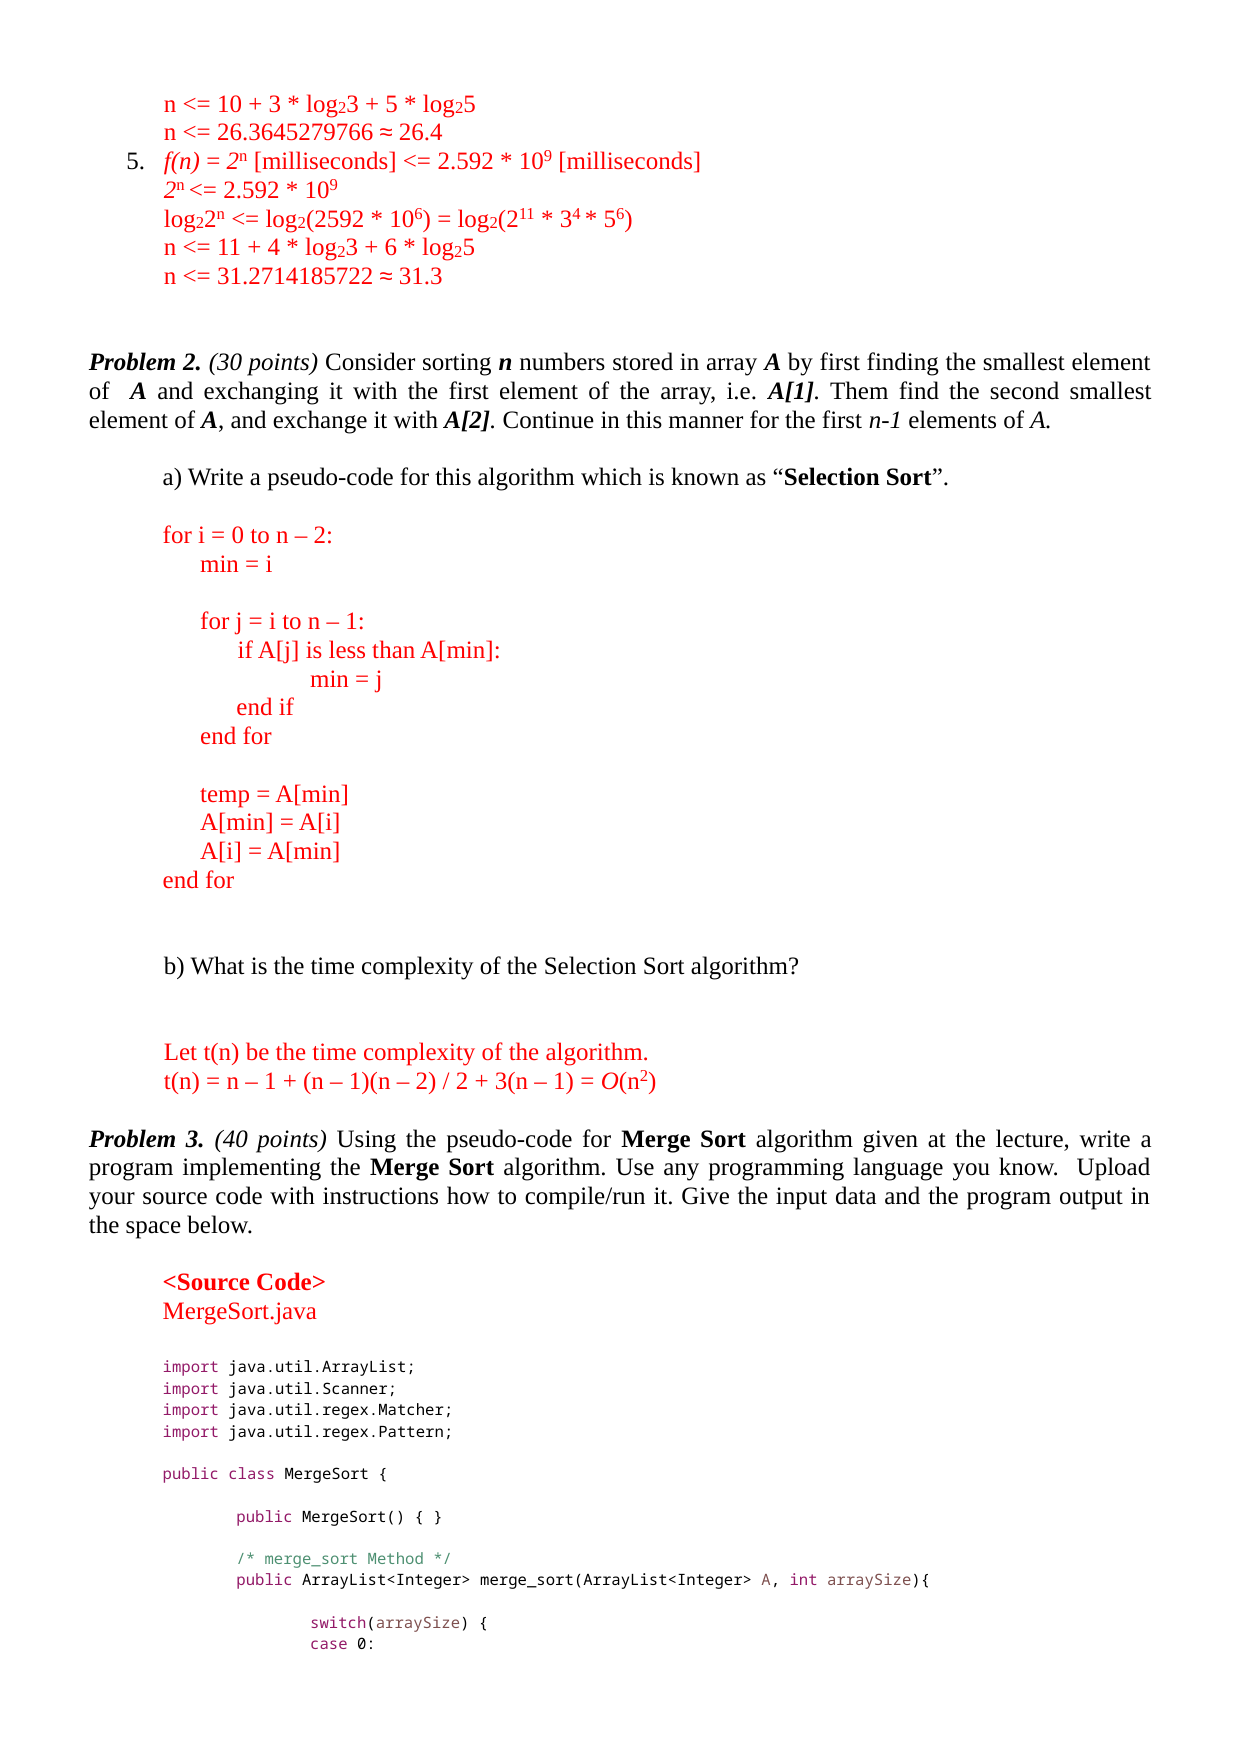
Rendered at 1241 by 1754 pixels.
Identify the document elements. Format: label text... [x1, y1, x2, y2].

text switch(arraySize) { [162, 1612, 1152, 1633]
text import java.util.regex.Matcher; [162, 1399, 1152, 1420]
text Let t(n) be the time complexity of the algorithm. [126, 1037, 1152, 1066]
text import java.util.regex.Pattern; [162, 1420, 1152, 1442]
text import java.util.Scanner; [162, 1378, 1152, 1399]
text public class MergeSort { [162, 1463, 1152, 1484]
text A[min] = A[i] [162, 807, 1152, 836]
text public MergeSort() { } [162, 1505, 1152, 1527]
text temp = A[min] [162, 779, 1152, 807]
text Problem 3. (40 points) Using the pseudo-code for Merge Sort algorithm given at the lecture, write a program implementing the Merge Sort algorithm. Use any programming language you know. Upload your source code with instructions how to compile/run it. Give the input data and the program output in the space below. [89, 1124, 1152, 1239]
text <Source Code> [162, 1267, 1152, 1296]
text n <= 31.2714185722 ≈ 31.3 [164, 261, 1152, 290]
text min = j [237, 664, 1152, 692]
text end if [162, 692, 1152, 721]
text end for [89, 865, 1152, 894]
text for i = 0 to n – 2: [89, 520, 1152, 549]
text n <= 10 + 3 * log23 + 5 * log25 [164, 89, 1152, 117]
text 2n <= 2.592 * 109 [164, 175, 1152, 204]
text /* merge_sort Method */ [162, 1548, 1152, 1569]
text public ArrayList<Integer> merge_sort(ArrayList<Integer> A, int arraySize){ [162, 1569, 1152, 1590]
text MergeSort.java [162, 1296, 1152, 1325]
text Problem 2. (30 points) Consider sorting n numbers stored in array A by first finding the smallest element of A and exchanging it with the first element of the array, i.e. A[1]. Them find the second smallest element of A, and exchange it with A[2]. Continue in this manner for the first n-1 elements of A. [89, 347, 1152, 434]
list f(n) = 2n [milliseconds] <= 2.592 * 109 [milliseconds] [126, 146, 1152, 175]
text n <= 26.3645279766 ≈ 26.4 [164, 117, 1152, 146]
text if A[j] is less than A[min]: [200, 635, 1152, 664]
text b) What is the time complexity of the Selection Sort algorithm? [126, 951, 1152, 980]
text for j = i to n – 1: [200, 606, 1152, 635]
text log22n <= log2(2592 * 106) = log2(211 * 34 * 56) [164, 204, 1152, 232]
text a) Write a pseudo-code for this algorithm which is known as “Selection Sort”. [89, 462, 1152, 491]
text import java.util.ArrayList; [89, 1354, 1152, 1378]
text n <= 11 + 4 * log23 + 6 * log25 [164, 232, 1152, 261]
text A[i] = A[min] [162, 836, 1152, 865]
text end for [162, 721, 1152, 750]
text t(n) = n – 1 + (n – 1)(n – 2) / 2 + 3(n – 1) = O(n2) [126, 1066, 1152, 1095]
text min = i [200, 549, 1152, 577]
text case 0: [162, 1633, 1152, 1654]
